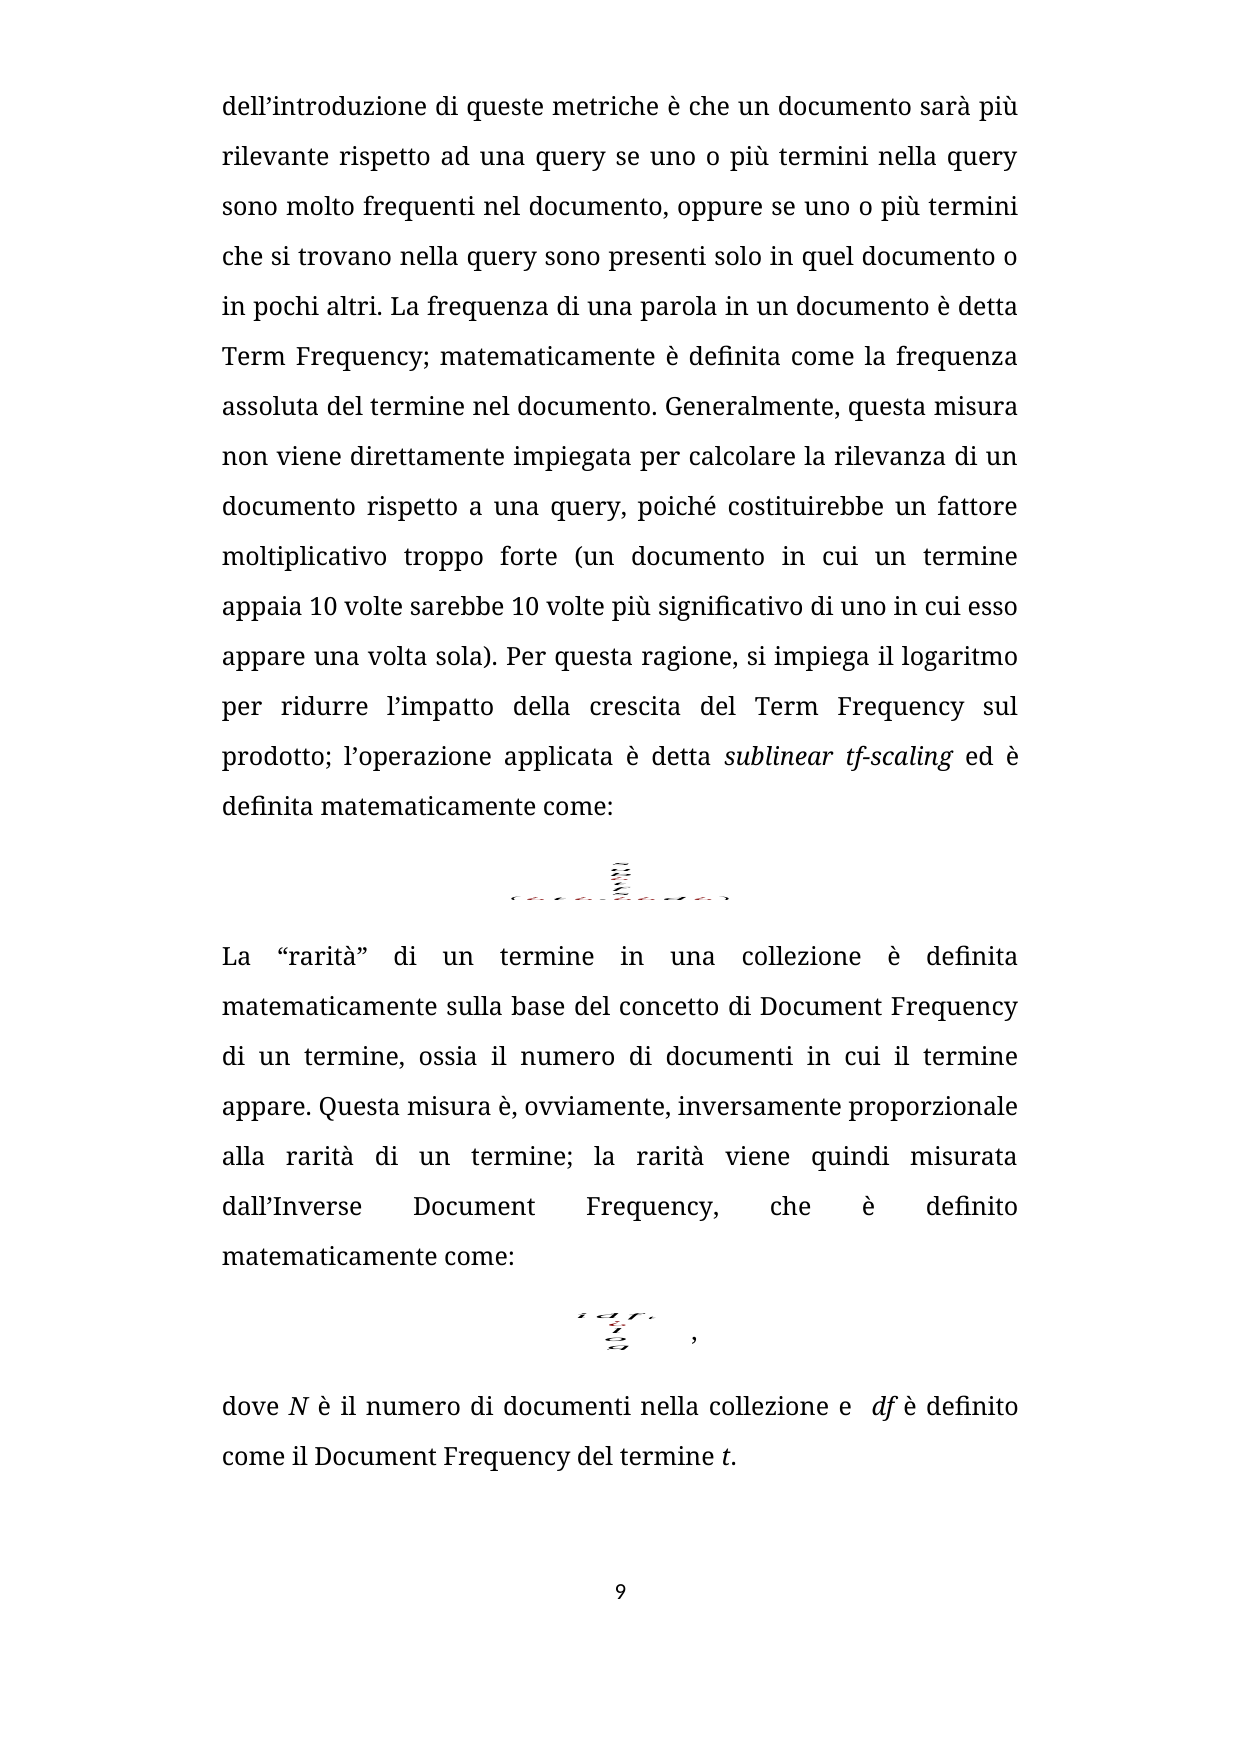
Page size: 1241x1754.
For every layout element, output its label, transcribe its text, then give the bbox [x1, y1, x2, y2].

text dell’introduzione di queste metriche è che un documento sarà più rilevante rispetto ad una query se uno o più termini nella query sono molto frequenti nel documento, oppure se uno o più termini che si trovano nella query sono presenti solo in quel documento o in pochi altri. La frequenza di una parola in un documento è detta Term Frequency; matematicamente è definita come la frequenza assoluta del termine nel documento. Generalmente, questa misura non viene direttamente impiegata per calcolare la rilevanza di un documento rispetto a una query, poiché costituirebbe un fattore moltiplicativo troppo forte (un documento in cui un termine appaia 10 volte sarebbe 10 volte più significativo di uno in cui esso appare una volta sola). Per questa ragione, si impiega il logaritmo per ridurre l’impatto della crescita del Term Frequency sul prodotto; l’operazione applicata è detta sublinear tf-scaling ed è definita matematicamente come: [222, 75, 1019, 825]
text dove N è il numero di documenti nella collezione e df è definito come il Document Frequency del termine t. [222, 1375, 1019, 1475]
text , [222, 1300, 1019, 1350]
text La “rarità” di un termine in una collezione è definita matematicamente sulla base del concetto di Document Frequency di un termine, ossia il numero di documenti in cui il termine appare. Questa misura è, ovviamente, inversamente proporzionale alla rarità di un termine; la rarità viene quindi misurata dall’Inverse Document Frequency, che è definito matematicamente come: [222, 925, 1019, 1275]
